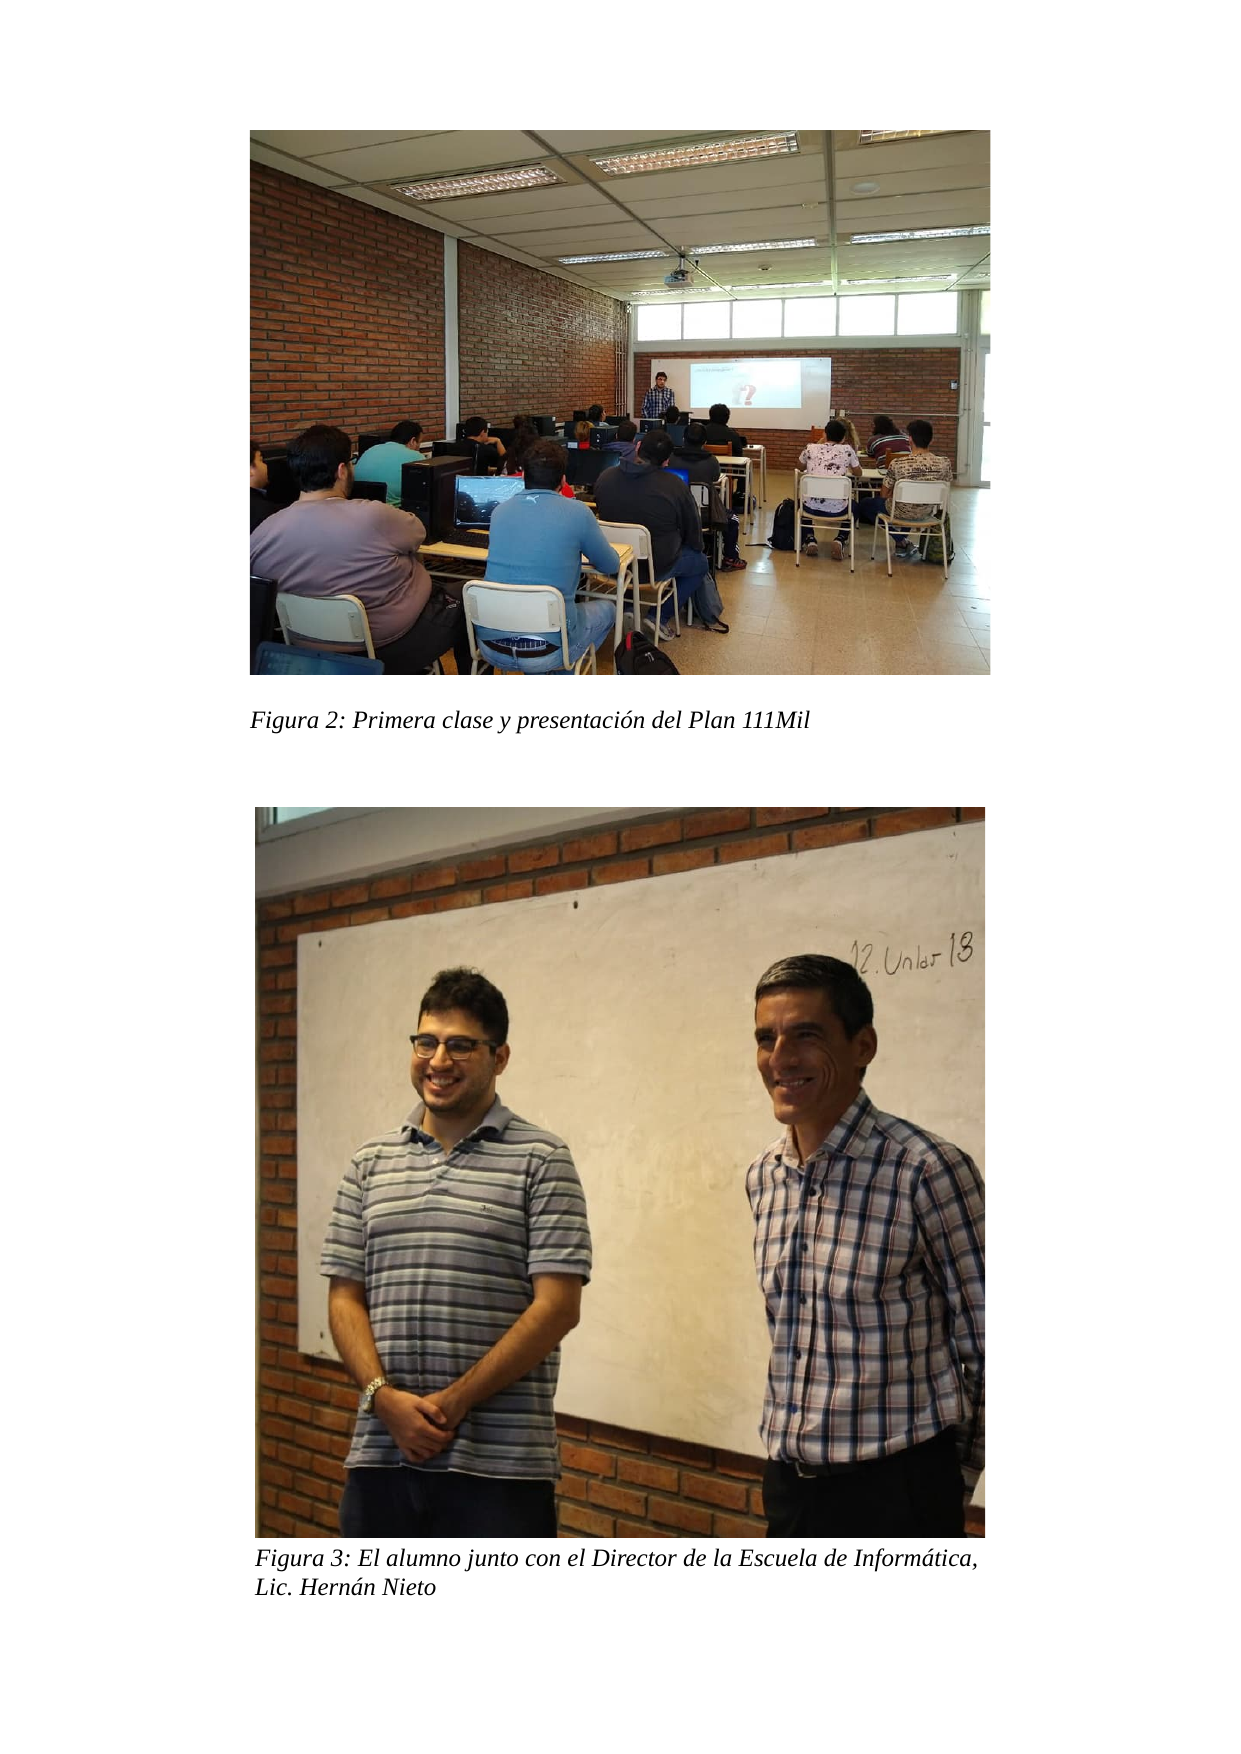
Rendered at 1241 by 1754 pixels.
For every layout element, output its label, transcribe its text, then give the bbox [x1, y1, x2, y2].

picture [249, 130, 991, 675]
text Figura 3: El alumno junto con el Director de la Escuela de Informática, Lic. Hernán Nieto [255, 1538, 985, 1601]
picture [255, 807, 986, 1538]
text Figura 2: Primera clase y presentación del Plan 111Mil [250, 705, 991, 734]
